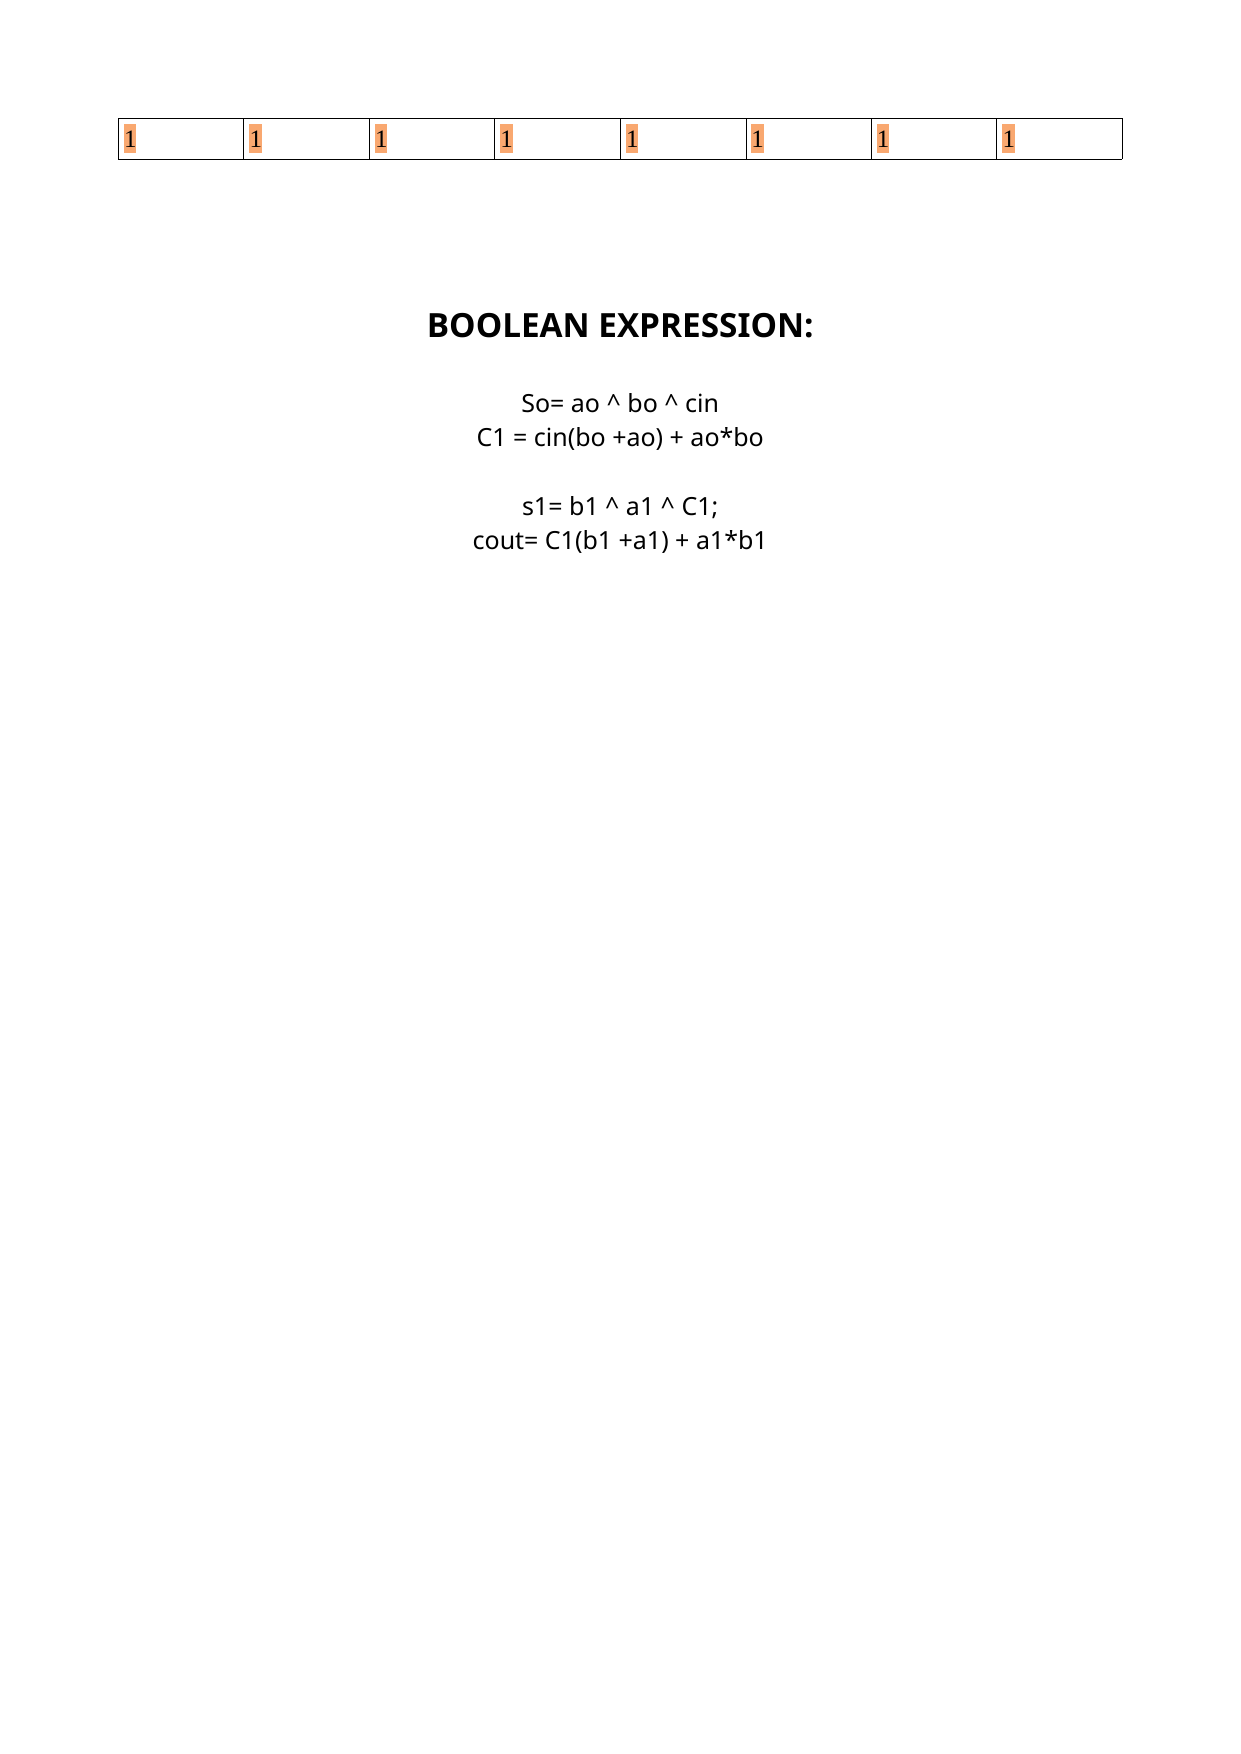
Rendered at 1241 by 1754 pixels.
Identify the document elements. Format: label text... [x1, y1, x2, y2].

text BOOLEAN EXPRESSION: [118, 302, 1122, 348]
table_cell 1 [997, 119, 1122, 158]
text s1= b1 ^ a1 ^ C1; [118, 488, 1122, 522]
table_cell 1 [872, 119, 996, 158]
table_cell 1 [747, 119, 871, 158]
text cout= C1(b1 +a1) + a1*b1 [118, 522, 1122, 556]
table_cell 1 [244, 119, 369, 158]
table_cell 1 [495, 119, 620, 158]
table_cell 1 [621, 119, 746, 158]
table_cell 1 [370, 119, 494, 158]
text C1 = cin(bo +ao) + ao*bo [118, 420, 1122, 454]
table_cell 1 [119, 119, 243, 158]
text So= ao ^ bo ^ cin [118, 386, 1122, 420]
